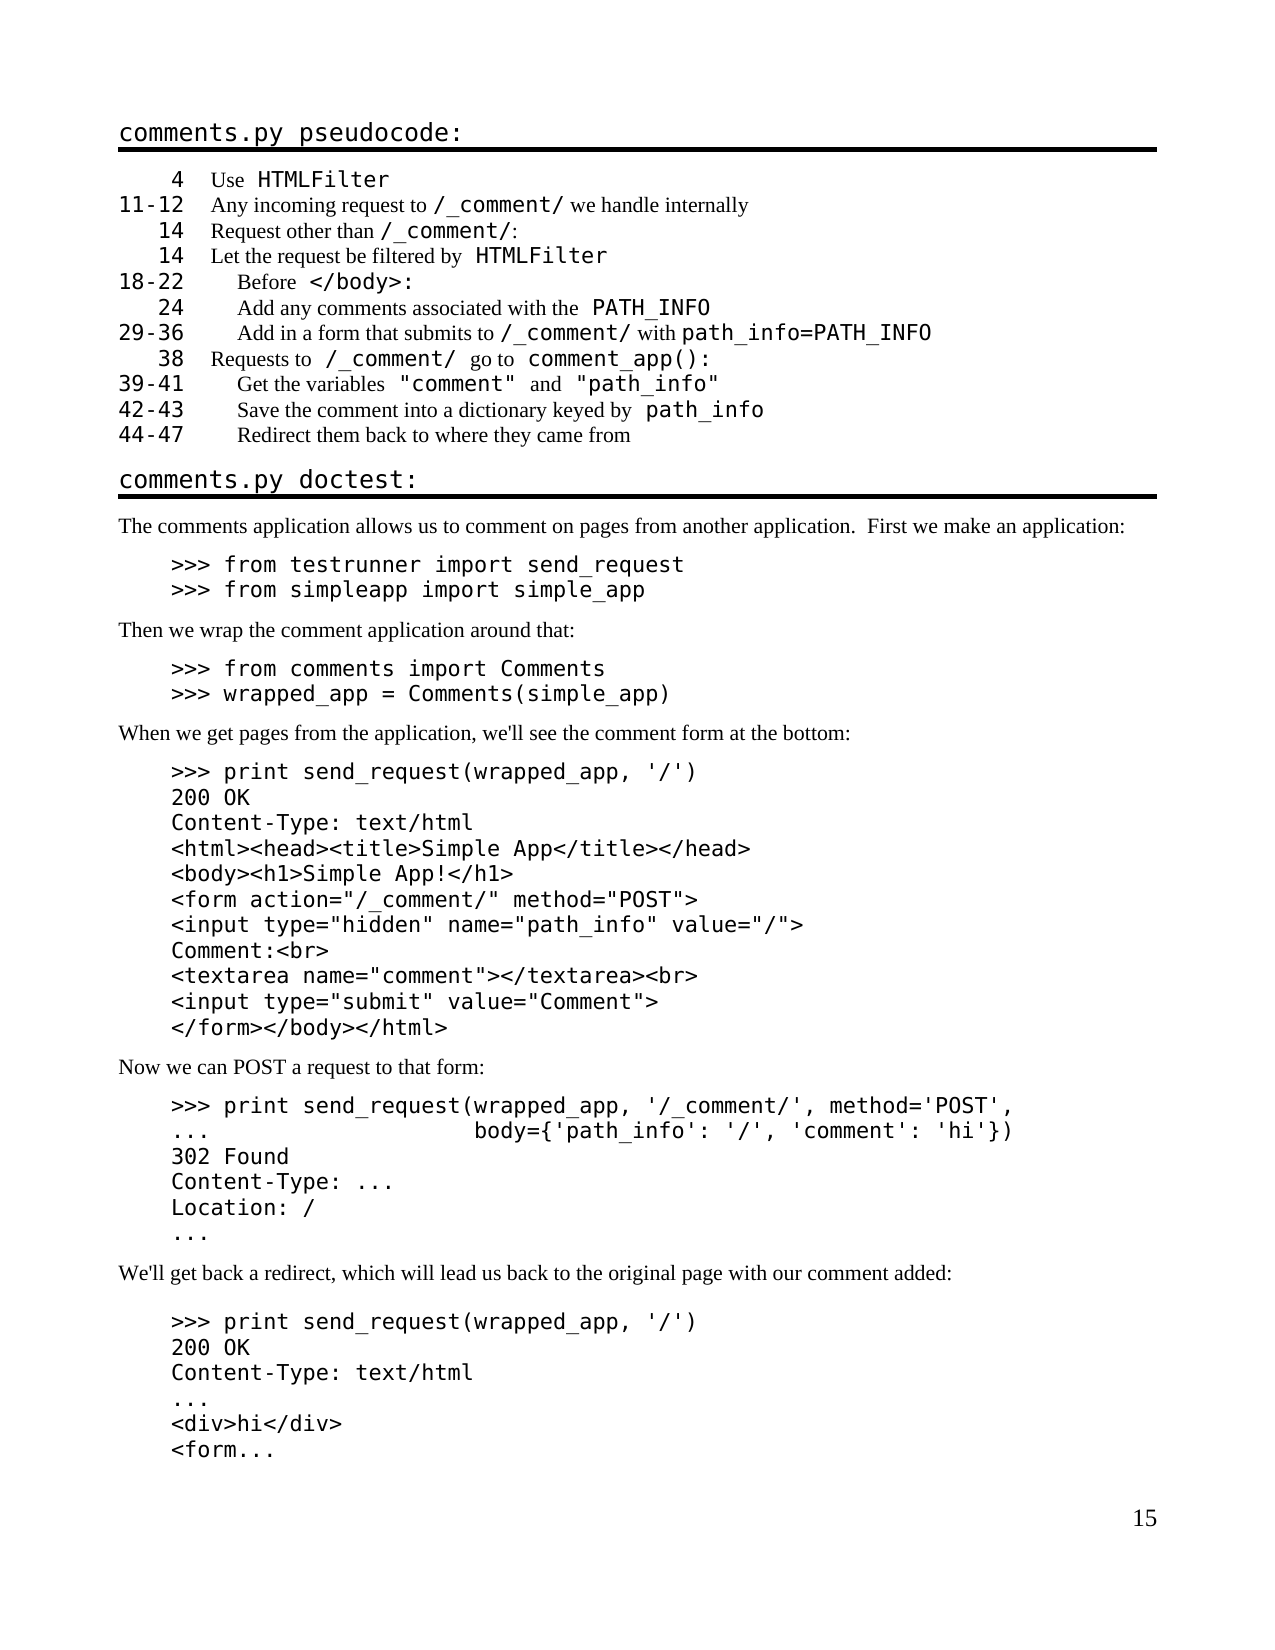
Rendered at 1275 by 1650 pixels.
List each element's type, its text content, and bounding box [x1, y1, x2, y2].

text 24 Add any comments associated with the PATH_INFO [118, 295, 1157, 320]
text ... body={'path_info': '/', 'comment': 'hi'}) [118, 1118, 1157, 1144]
text 44-47 Redirect them back to where they came from [118, 422, 1157, 448]
text >>> from comments import Comments [118, 656, 1157, 681]
text <textarea name="comment"></textarea><br> [118, 963, 1157, 989]
text 14 Let the request be filtered by HTMLFilter [118, 244, 1157, 269]
text <body><h1>Simple App!</h1> [118, 861, 1157, 887]
text <form... [118, 1437, 1157, 1462]
text comments.py doctest: [118, 465, 1157, 494]
text When we get pages from the application, we'll see the comment form at the bottom: [118, 721, 1157, 746]
text >>> from simpleapp import simple_app [118, 577, 1157, 603]
text <html><head><title>Simple App</title></head> [118, 836, 1157, 861]
text 29-36 Add in a form that submits to /_comment/ with path_info=PATH_INFO [118, 320, 1157, 346]
text >>> print send_request(wrapped_app, '/') [118, 1309, 1157, 1334]
text Content-Type: ... [118, 1169, 1157, 1195]
text <input type="submit" value="Comment"> [118, 989, 1157, 1014]
text 42-43 Save the comment into a dictionary keyed by path_info [118, 397, 1157, 422]
text >>> wrapped_app = Comments(simple_app) [118, 681, 1157, 707]
text comments.py pseudocode: [118, 118, 1157, 147]
text >>> print send_request(wrapped_app, '/') [118, 759, 1157, 785]
text 11-12 Any incoming request to /_comment/ we handle internally [118, 193, 1157, 218]
text 4 Use HTMLFilter [118, 167, 1157, 193]
text Content-Type: text/html [118, 810, 1157, 836]
text 39-41 Get the variables "comment" and "path_info" [118, 371, 1157, 397]
text Content-Type: text/html [118, 1360, 1157, 1386]
text Now we can POST a request to that form: [118, 1055, 1157, 1079]
text Comment:<br> [118, 938, 1157, 963]
text >>> from testrunner import send_request [118, 552, 1157, 577]
text 14 Request other than /_comment/: [118, 218, 1157, 244]
text ... [118, 1220, 1157, 1246]
text ... [118, 1386, 1157, 1411]
text >>> print send_request(wrapped_app, '/_comment/', method='POST', [118, 1093, 1157, 1118]
text 18-22 Before </body>: [118, 269, 1157, 295]
text 200 OK [118, 785, 1157, 810]
text The comments application allows us to comment on pages from another application. First we make an application: [118, 514, 1157, 538]
text </form></body></html> [118, 1014, 1157, 1040]
text 302 Found [118, 1144, 1157, 1169]
text <div>hi</div> [118, 1411, 1157, 1437]
text Then we wrap the comment application around that: [118, 617, 1157, 642]
text <input type="hidden" name="path_info" value="/"> [118, 912, 1157, 938]
text <form action="/_comment/" method="POST"> [118, 887, 1157, 912]
text Location: / [118, 1195, 1157, 1220]
text 200 OK [118, 1334, 1157, 1360]
text We'll get back a redirect, which will lead us back to the original page with our comment added: [118, 1261, 1157, 1285]
text 38 Requests to /_comment/ go to comment_app(): [118, 346, 1157, 371]
